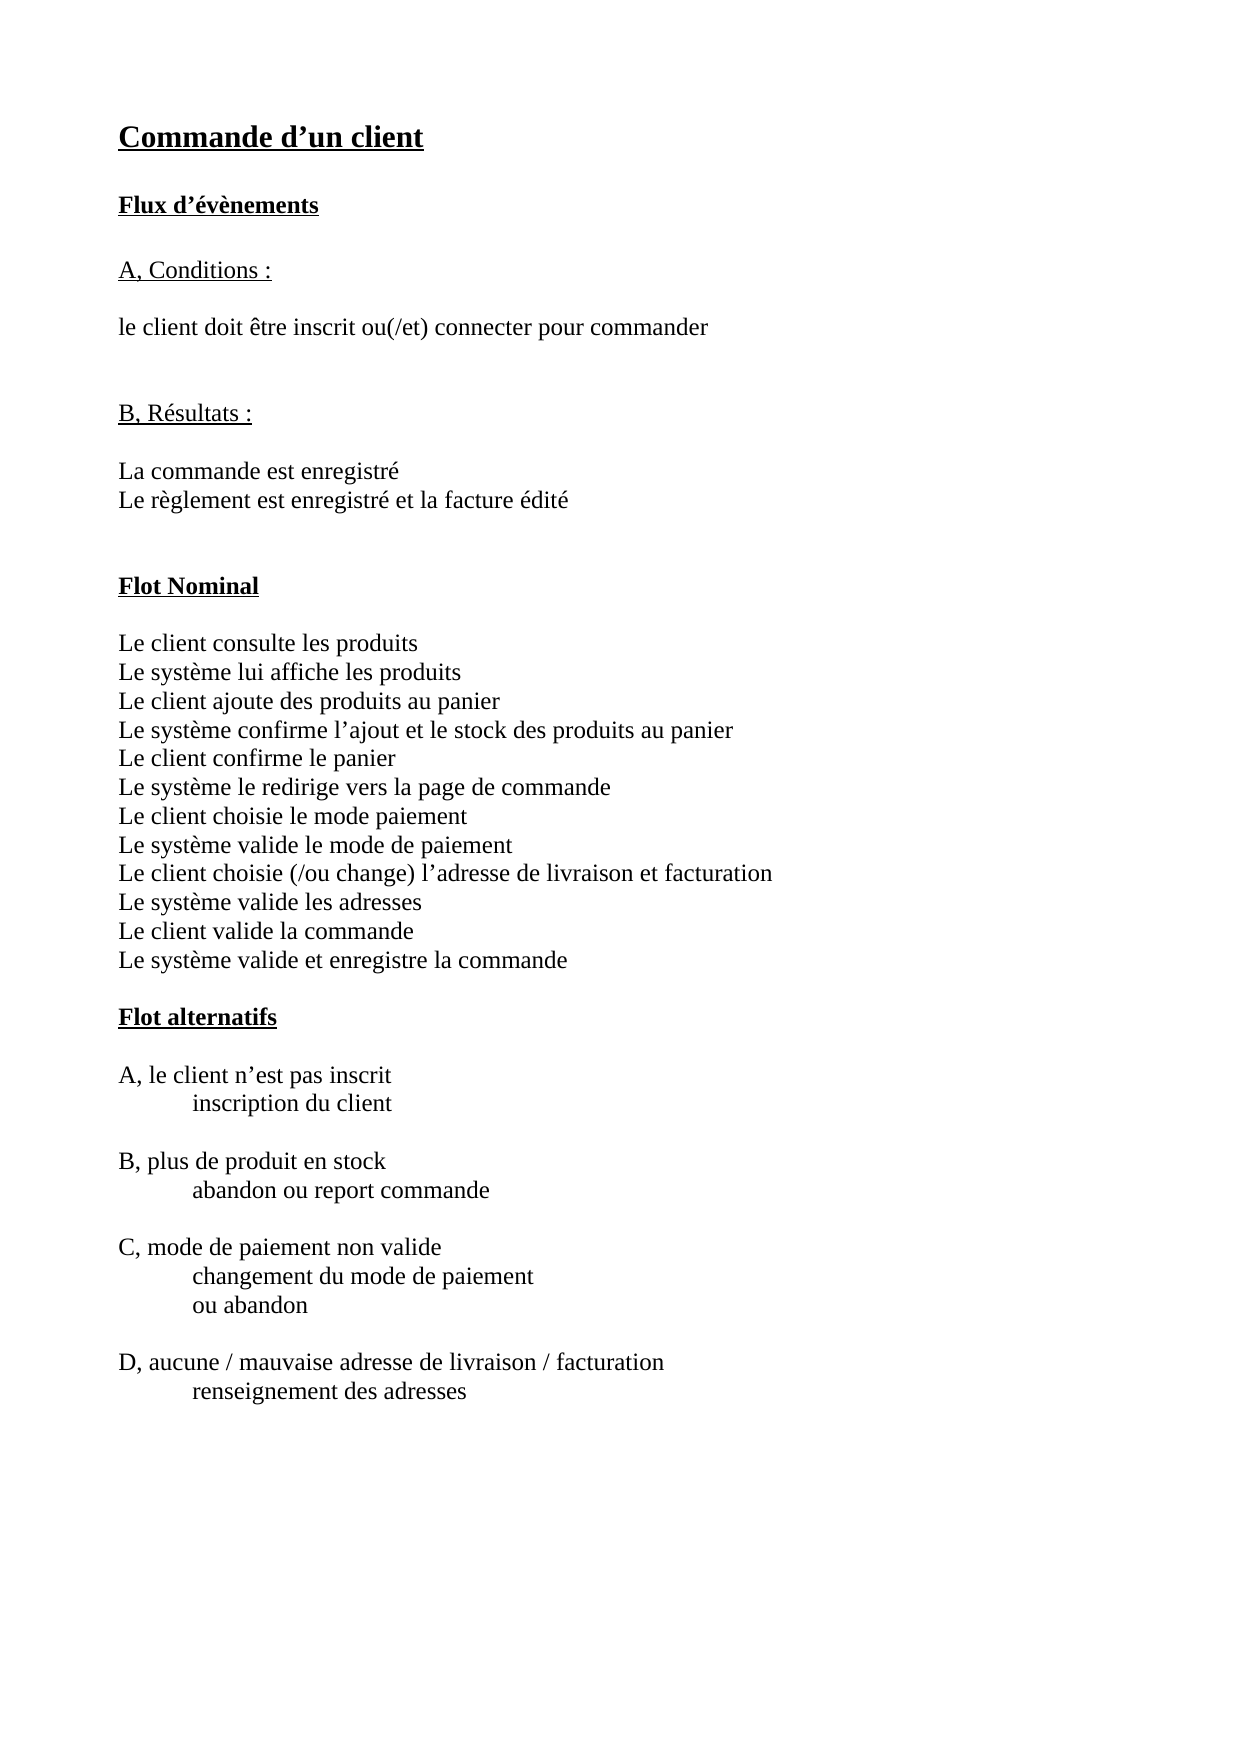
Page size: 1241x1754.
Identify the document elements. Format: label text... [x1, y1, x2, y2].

text changement du mode de paiement [118, 1261, 1122, 1290]
text A, Conditions : [118, 255, 1122, 283]
text ou abandon [118, 1290, 1122, 1318]
text Le système confirme l’ajout et le stock des produits au panier [118, 715, 1122, 743]
text B, plus de produit en stock [118, 1146, 1122, 1175]
text Commande d’un client [118, 118, 1122, 154]
text Le client ajoute des produits au panier [118, 686, 1122, 715]
text Le client choisie le mode paiement [118, 801, 1122, 830]
text Le système valide les adresses [118, 887, 1122, 916]
text abandon ou report commande [118, 1175, 1122, 1203]
text Le système valide le mode de paiement [118, 830, 1122, 858]
text Le règlement est enregistré et la facture édité [118, 485, 1122, 513]
text Flot alternatifs [118, 1002, 1122, 1031]
text B, Résultats : [118, 398, 1122, 427]
text Flux d’évènements [118, 190, 1122, 219]
text C, mode de paiement non valide [118, 1232, 1122, 1261]
text Le client choisie (/ou change) l’adresse de livraison et facturation [118, 858, 1122, 887]
text Flot Nominal [118, 571, 1122, 600]
text renseignement des adresses [118, 1376, 1122, 1405]
text La commande est enregistré [118, 456, 1122, 485]
text Le système le redirige vers la page de commande [118, 772, 1122, 801]
text Le client consulte les produits [118, 628, 1122, 657]
text le client doit être inscrit ou(/et) connecter pour commander [118, 312, 1122, 341]
text Le système lui affiche les produits [118, 657, 1122, 686]
text A, le client n’est pas inscrit [118, 1060, 1122, 1088]
text D, aucune / mauvaise adresse de livraison / facturation [118, 1347, 1122, 1376]
text Le client valide la commande [118, 916, 1122, 945]
text inscription du client [118, 1088, 1122, 1117]
text Le système valide et enregistre la commande [118, 945, 1122, 973]
text Le client confirme le panier [118, 743, 1122, 772]
